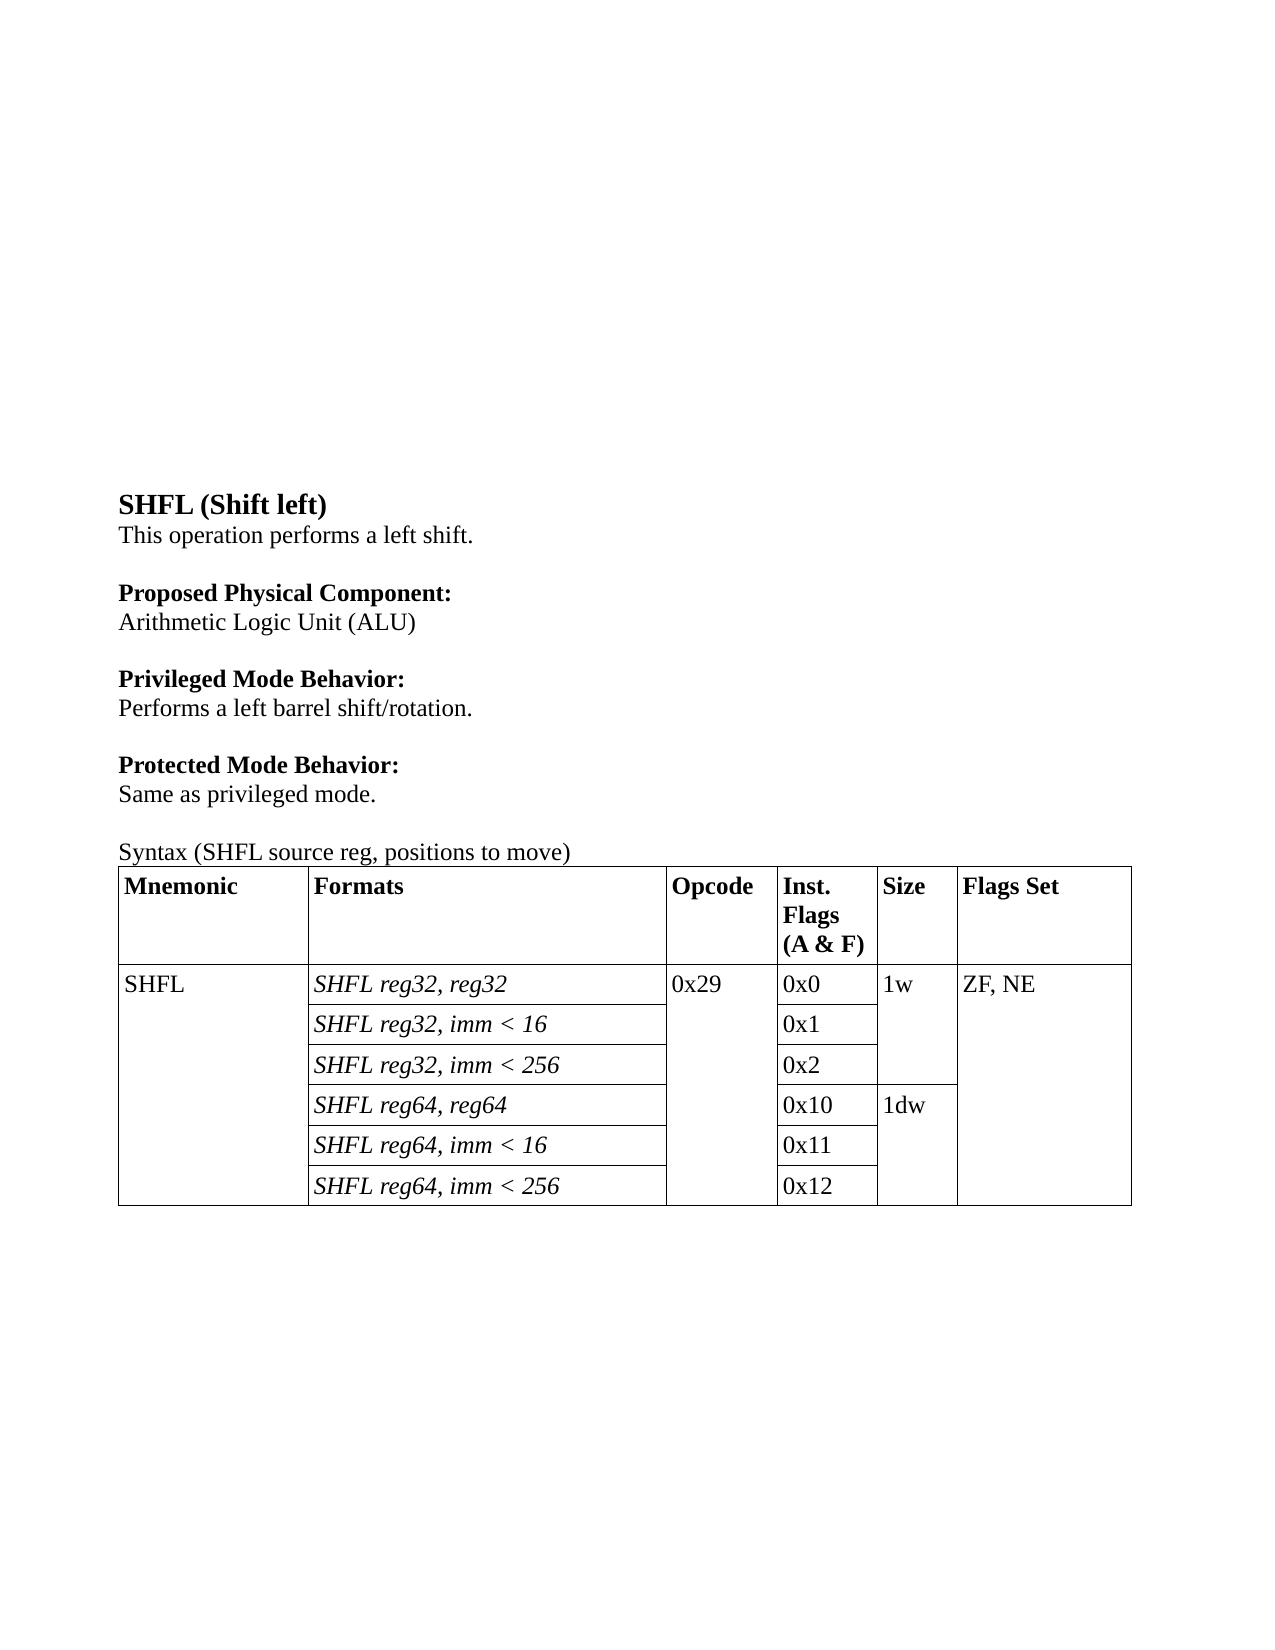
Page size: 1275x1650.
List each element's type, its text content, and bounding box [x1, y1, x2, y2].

text Performs a left barrel shift/rotation. [118, 693, 1157, 722]
text Privileged Mode Behavior: [118, 664, 1157, 693]
table_header Inst. Flags (A & F) [778, 867, 877, 963]
text This operation performs a left shift. [118, 521, 1157, 549]
table_cell SHFL reg64, reg64 [309, 1085, 666, 1125]
table_cell SHFL reg32, imm < 256 [309, 1045, 666, 1084]
text Arithmetic Logic Unit (ALU) [118, 607, 1157, 636]
table_cell SHFL reg32, imm < 16 [309, 1005, 666, 1044]
table_header Formats [309, 867, 666, 963]
table_cell ZF, NE [958, 965, 1131, 1205]
table_cell 0x1 [778, 1005, 877, 1044]
text Proposed Physical Component: [118, 578, 1157, 607]
table_header Mnemonic [119, 867, 308, 963]
table_cell 0x2 [778, 1045, 877, 1084]
table_cell 0x12 [778, 1166, 877, 1205]
table_cell SHFL reg64, imm < 16 [309, 1126, 666, 1165]
table_header Size [878, 867, 957, 963]
table_cell SHFL [119, 965, 308, 1205]
table_cell SHFL reg64, imm < 256 [309, 1166, 666, 1205]
table_cell 1dw [878, 1085, 957, 1205]
text Same as privileged mode. [118, 779, 1157, 808]
text Syntax (SHFL source reg, positions to move) [118, 837, 1157, 866]
table_cell 1w [878, 965, 957, 1084]
table_header Opcode [667, 867, 777, 963]
text SHFL (Shift left) [118, 487, 1157, 521]
table_header Flags Set [958, 867, 1131, 963]
table_cell 0x10 [778, 1085, 877, 1125]
table_cell 0x11 [778, 1126, 877, 1165]
text Protected Mode Behavior: [118, 751, 1157, 779]
table_cell 0x0 [778, 965, 877, 1004]
table_cell 0x29 [667, 965, 777, 1205]
table_cell SHFL reg32, reg32 [309, 965, 666, 1004]
